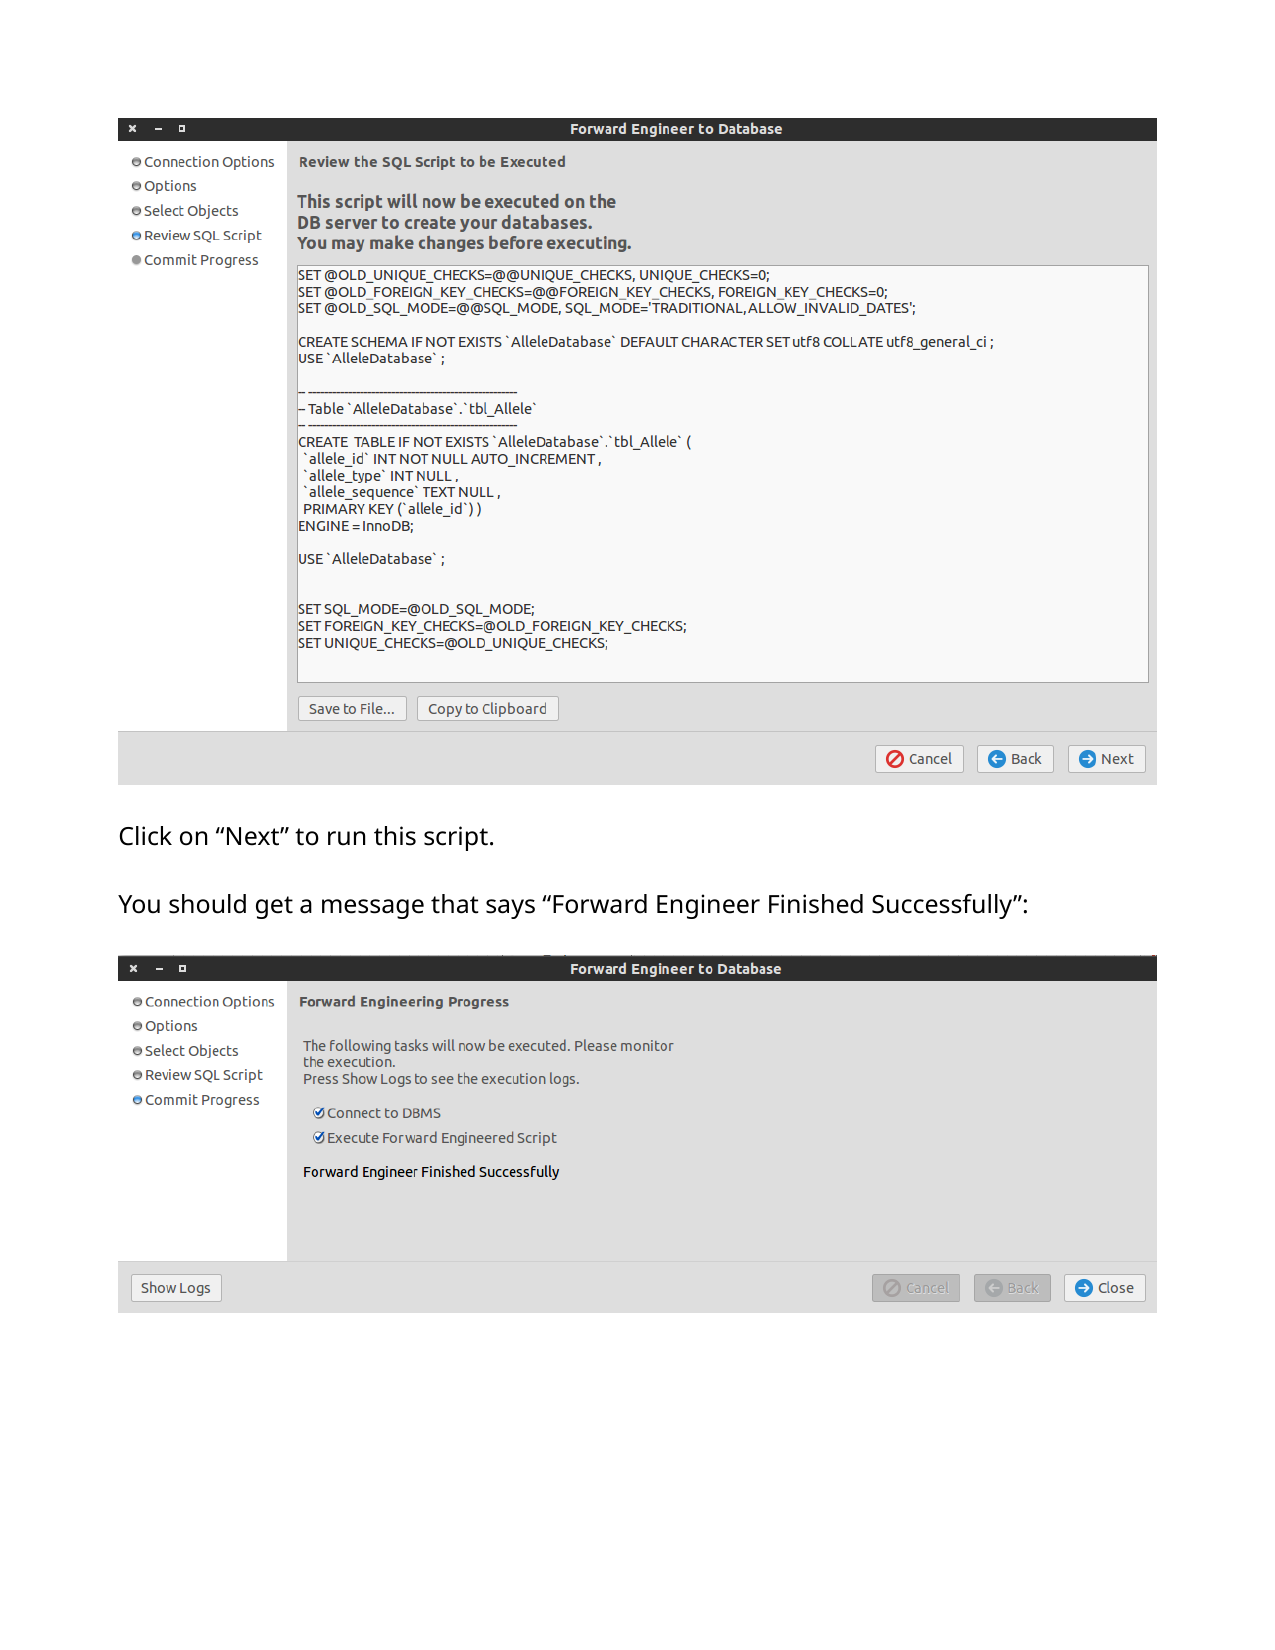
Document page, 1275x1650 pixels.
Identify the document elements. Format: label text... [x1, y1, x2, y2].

text Click on “Next” to run this script. [118, 819, 1157, 853]
picture [118, 955, 1157, 1313]
picture [118, 118, 1157, 785]
text You should get a message that says “Forward Engineer Finished Successfully”: [118, 887, 1157, 921]
